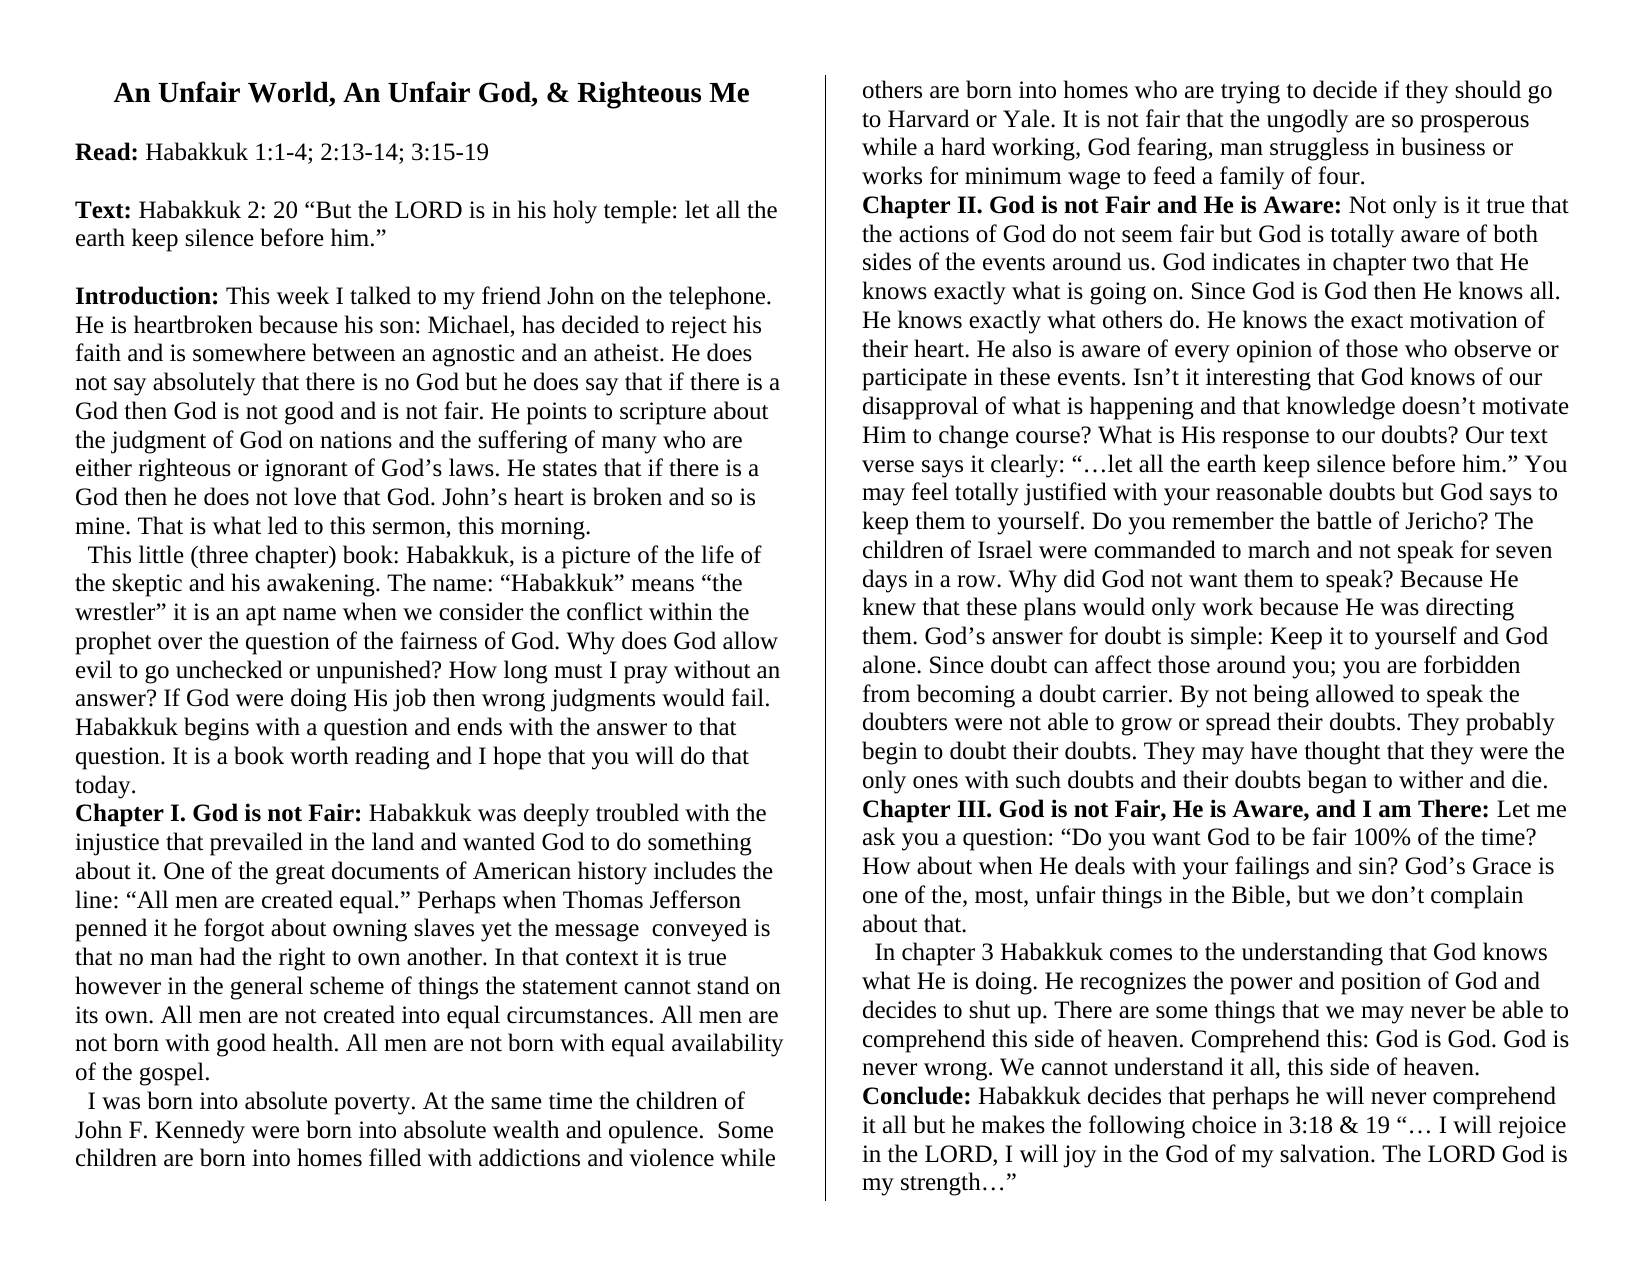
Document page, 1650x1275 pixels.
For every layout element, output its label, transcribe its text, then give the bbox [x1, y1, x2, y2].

text Chapter III. God is not Fair, He is Aware, and I am There: Let me ask you a question: “Do you want God to be fair 100% of the time? How about when He deals with your failings and sin? God’s Grace is one of the, most, unfair things in the Bible, but we don’t complain about that. [862, 794, 1575, 937]
text others are born into homes who are trying to decide if they should go to Harvard or Yale. It is not fair that the ungodly are so prosperous while a hard working, God fearing, man struggless in business or works for minimum wage to feed a family of four. [862, 75, 1575, 190]
text Conclude: Habakkuk decides that perhaps he will never comprehend it all but he makes the following choice in 3:18 & 19 “… I will rejoice in the LORD, I will joy in the God of my salvation. The LORD God is my strength…” [862, 1081, 1575, 1196]
title An Unfair World, An Unfair God, & Righteous Me [75, 75, 788, 108]
text Chapter I. God is not Fair: Habakkuk was deeply troubled with the injustice that prevailed in the land and wanted God to do something about it. One of the great documents of American history includes the line: “All men are created equal.” Perhaps when Thomas Jefferson penned it he forgot about owning slaves yet the message conveyed is that no man had the right to own another. In that context it is true however in the general scheme of things the statement cannot stand on its own. All men are not created into equal circumstances. All men are not born with good health. All men are not born with equal availability of the gospel. [75, 798, 788, 1086]
text I was born into absolute poverty. At the same time the children of John F. Kennedy were born into absolute wealth and opulence. Some children are born into homes filled with addictions and violence while [75, 1086, 788, 1172]
text This little (three chapter) book: Habakkuk, is a picture of the life of the skeptic and his awakening. The name: “Habakkuk” means “the wrestler” it is an apt name when we consider the conflict within the prophet over the question of the fairness of God. Why does God allow evil to go unchecked or unpunished? How long must I pray without an answer? If God were doing His job then wrong judgments would fail. [75, 540, 788, 712]
text Introduction: This week I talked to my friend John on the telephone. He is heartbroken because his son: Michael, has decided to reject his faith and is somewhere between an agnostic and an atheist. He does not say absolutely that there is no God but he does say that if there is a God then God is not good and is not fair. He points to scripture about the judgment of God on nations and the suffering of many who are either righteous or ignorant of God’s laws. He states that if there is a God then he does not love that God. John’s heart is broken and so is mine. That is what led to this sermon, this morning. [75, 281, 788, 540]
text Habakkuk begins with a question and ends with the answer to that question. It is a book worth reading and I hope that you will do that today. [75, 712, 788, 798]
text Chapter II. God is not Fair and He is Aware: Not only is it true that the actions of God do not seem fair but God is totally aware of both sides of the events around us. God indicates in chapter two that He knows exactly what is going on. Since God is God then He knows all. He knows exactly what others do. He knows the exact motivation of their heart. He also is aware of every opinion of those who observe or participate in these events. Isn’t it interesting that God knows of our disapproval of what is happening and that knowledge doesn’t motivate Him to change course? What is His response to our doubts? Our text verse says it clearly: “…let all the earth keep silence before him.” You may feel totally justified with your reasonable doubts but God says to keep them to yourself. Do you remember the battle of Jericho? The children of Israel were commanded to march and not speak for seven days in a row. Why did God not want them to speak? Because He knew that these plans would only work because He was directing them. God’s answer for doubt is simple: Keep it to yourself and God alone. Since doubt can affect those around you; you are forbidden from becoming a doubt carrier. By not being allowed to speak the doubters were not able to grow or spread their doubts. They probably begin to doubt their doubts. They may have thought that they were the only ones with such doubts and their doubts began to wither and die. [862, 190, 1575, 794]
text Read: Habakkuk 1:1-4; 2:13-14; 3:15-19 [75, 137, 788, 166]
text In chapter 3 Habakkuk comes to the understanding that God knows what He is doing. He recognizes the power and position of God and decides to shut up. There are some things that we may never be able to comprehend this side of heaven. Comprehend this: God is God. God is never wrong. We cannot understand it all, this side of heaven. [862, 937, 1575, 1081]
text Text: Habakkuk 2: 20 “But the LORD is in his holy temple: let all the earth keep silence before him.” [75, 195, 788, 252]
